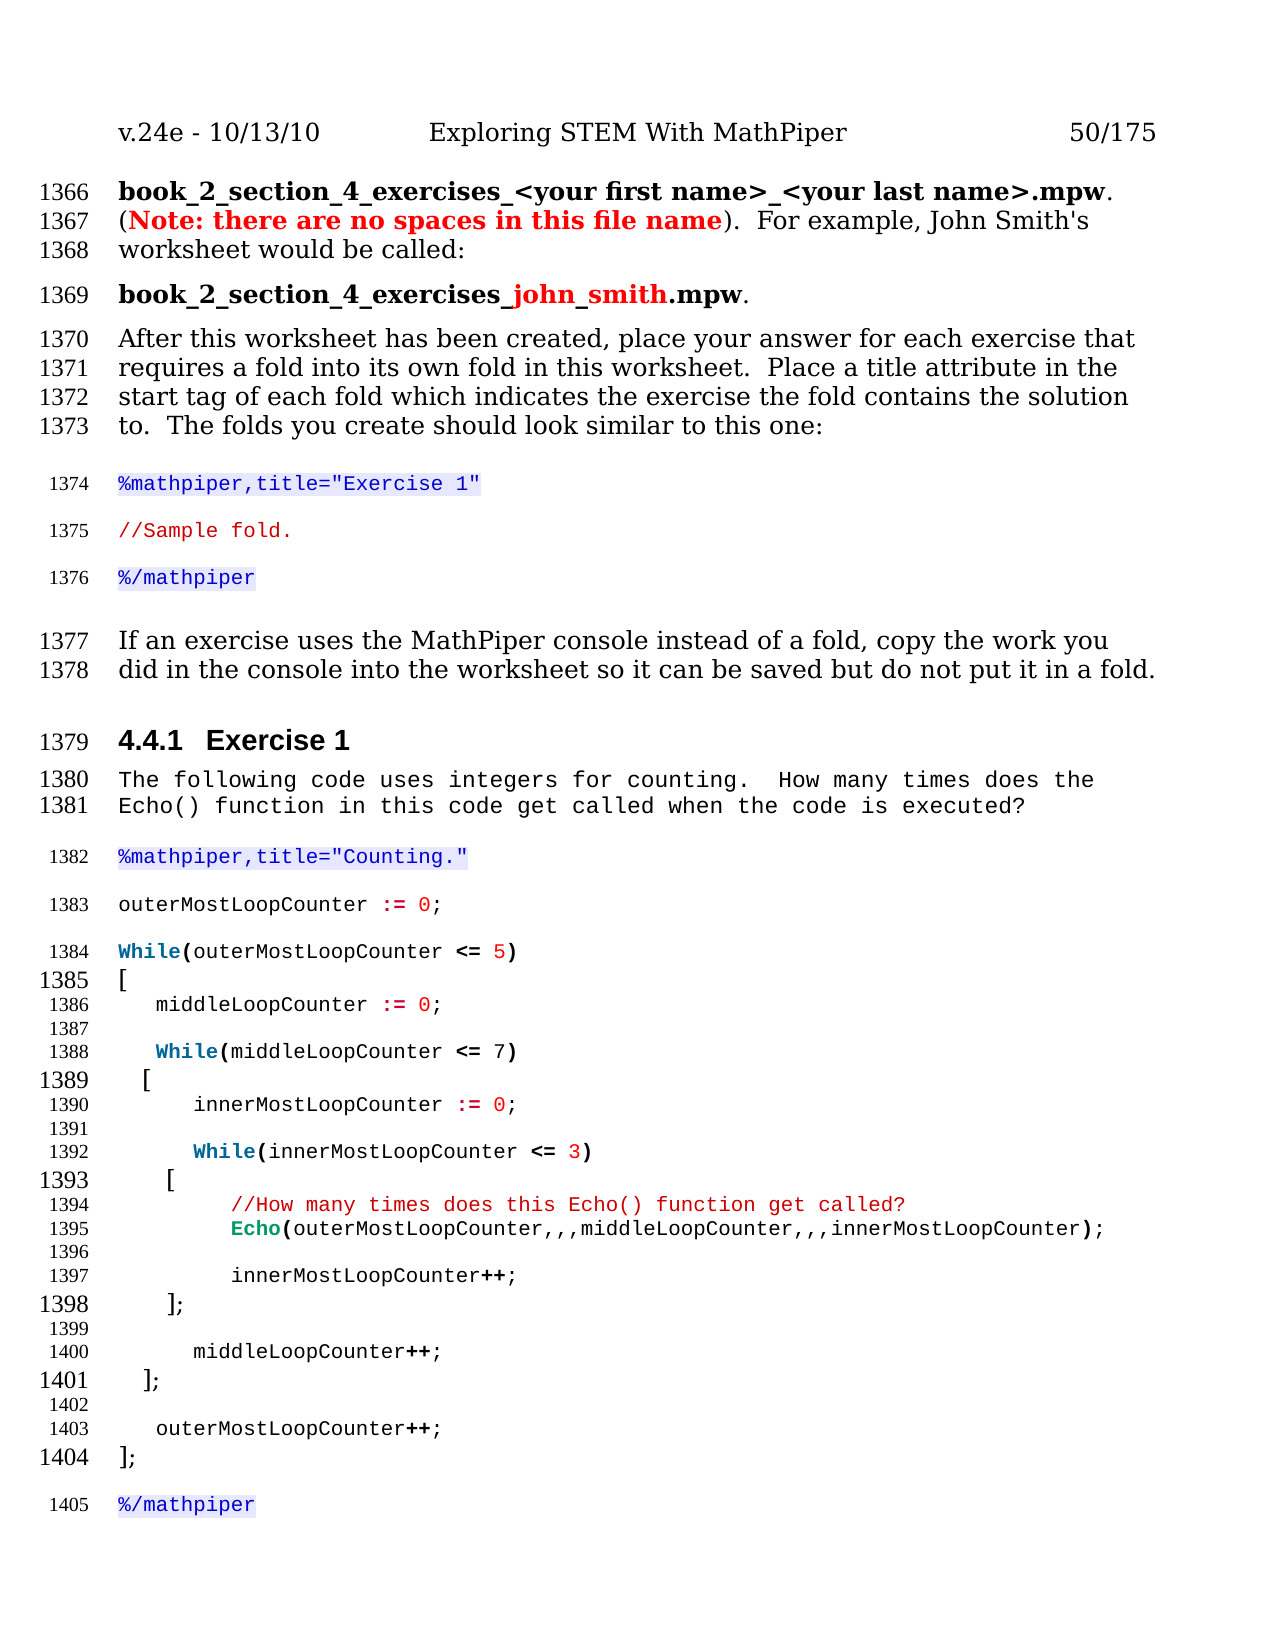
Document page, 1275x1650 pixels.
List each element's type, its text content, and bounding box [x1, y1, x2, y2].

text book_2_section_4_exercises_<your first name>_<your last name>.mpw. (Note: there are no spaces in this file name). For example, John Smith's worksheet would be called: [118, 177, 1157, 265]
text %mathpiper,title="Counting." [118, 847, 1157, 870]
text Echo(outerMostLoopCounter,,,middleLoopCounter,,,innerMostLoopCounter); [118, 1218, 1157, 1241]
text ]; [118, 1365, 1157, 1394]
text While(innerMostLoopCounter <= 3) [118, 1141, 1157, 1165]
text While(outerMostLoopCounter <= 5) [118, 941, 1157, 965]
text While(middleLoopCounter <= 7) [118, 1041, 1157, 1065]
text If an exercise uses the MathPiper console instead of a fold, copy the work you did in the console into the worksheet so it can be saved but do not put it in a fold. [118, 626, 1157, 684]
subtitle Exercise 1 [118, 723, 1157, 757]
text ]; [118, 1289, 1157, 1318]
text outerMostLoopCounter := 0; [118, 894, 1157, 917]
text middleLoopCounter++; [118, 1342, 1157, 1365]
text innerMostLoopCounter := 0; [118, 1094, 1157, 1118]
text The following code uses integers for counting. How many times does the Echo() function in this code get called when the code is executed? [118, 769, 1157, 821]
text [ [118, 965, 1157, 994]
text %mathpiper,title="Exercise 1" [118, 473, 1157, 496]
text ]; [118, 1442, 1157, 1471]
text //How many times does this Echo() function get called? [118, 1194, 1157, 1218]
text [ [118, 1165, 1157, 1194]
text %/mathpiper [118, 567, 1157, 591]
text book_2_section_4_exercises_john_smith.mpw. [118, 280, 1157, 309]
text innerMostLoopCounter++; [118, 1265, 1157, 1289]
text %/mathpiper [118, 1494, 1157, 1518]
text middleLoopCounter := 0; [118, 994, 1157, 1018]
text //Sample fold. [118, 520, 1157, 544]
text After this worksheet has been created, place your answer for each exercise that requires a fold into its own fold in this worksheet. Place a title attribute in the start tag of each fold which indicates the exercise the fold contains the solution to. The folds you create should look similar to this one: [118, 324, 1157, 441]
text outerMostLoopCounter++; [118, 1418, 1157, 1442]
text [ [118, 1065, 1157, 1094]
